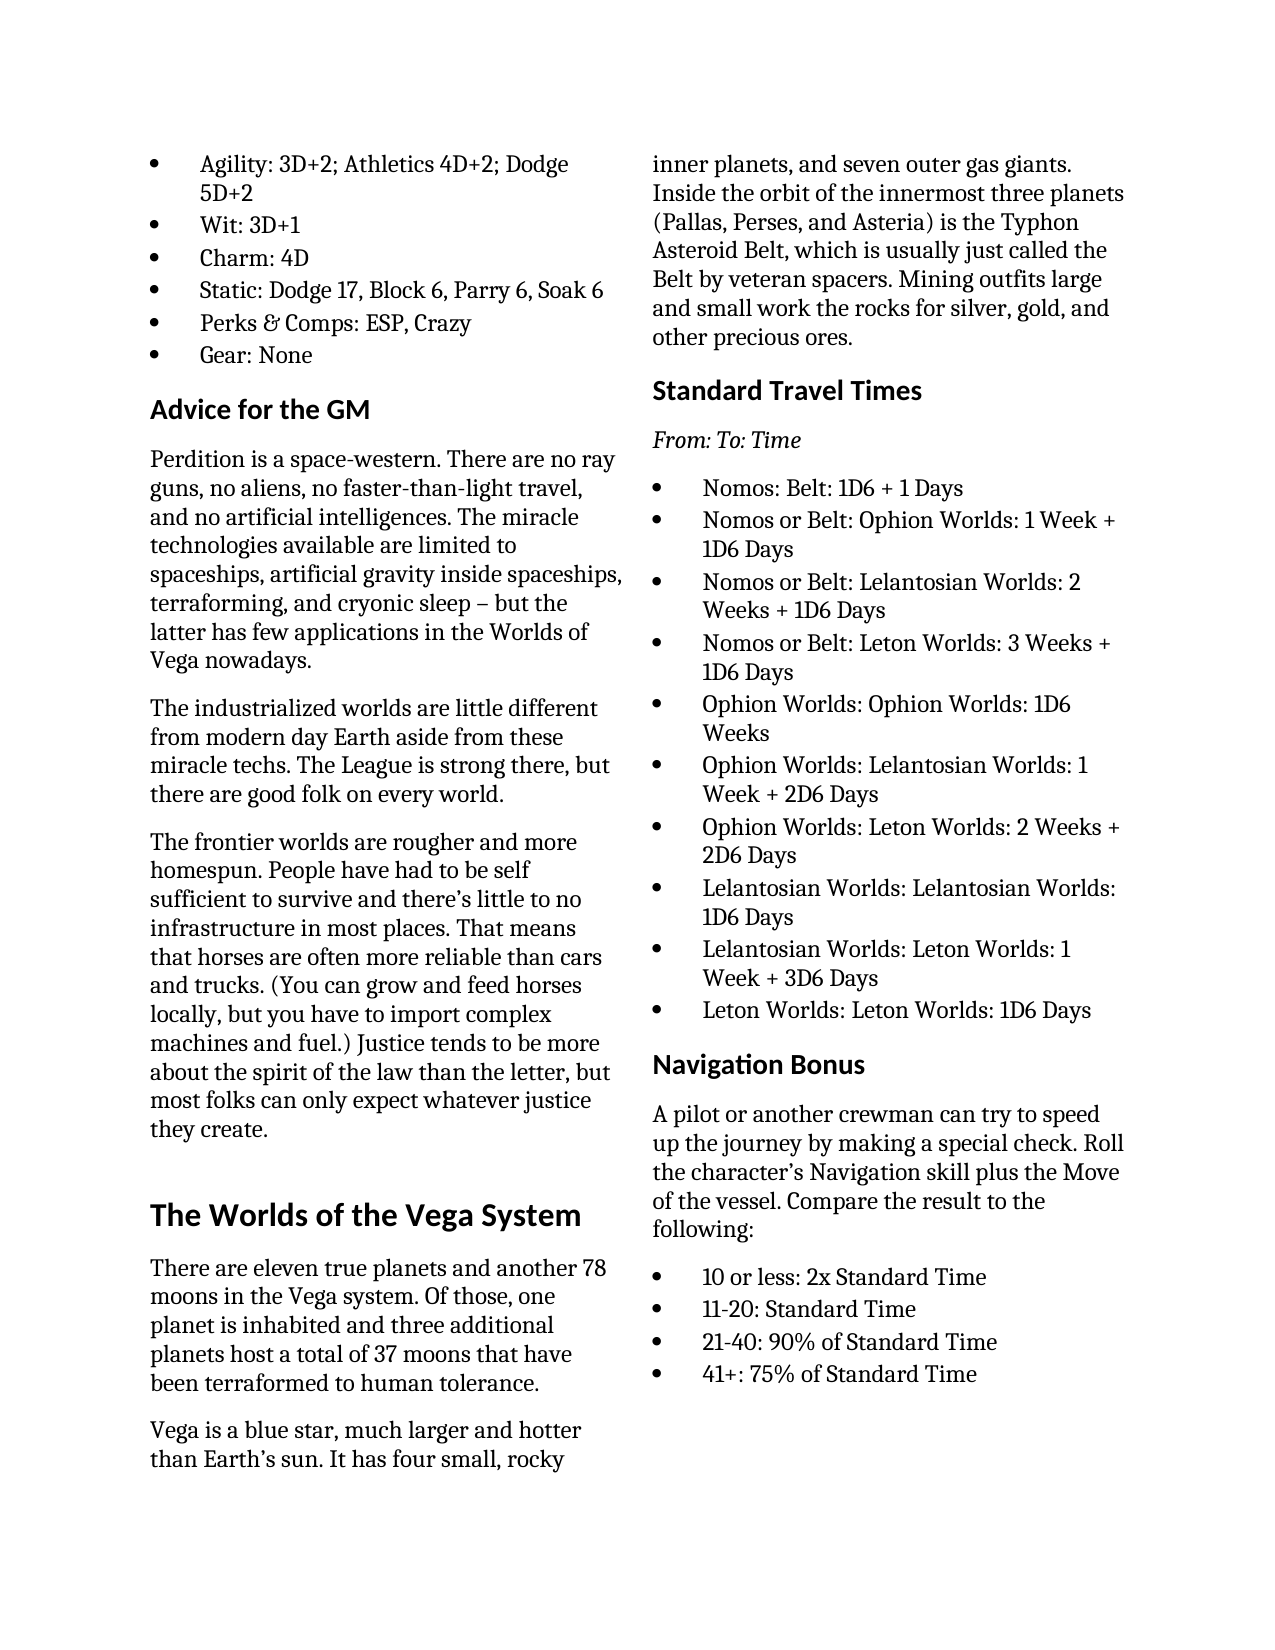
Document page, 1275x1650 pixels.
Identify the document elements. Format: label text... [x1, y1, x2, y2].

subtitle The Worlds of the Vega System [150, 1194, 622, 1235]
list 21-40: 90% of Standard Time [652, 1328, 1125, 1357]
text A pilot or another crewman can try to speed up the journey by making a special check. Roll the character’s Navigation skill plus the Move of the vessel. Compare the result to the following: [652, 1100, 1125, 1244]
list Lelantosian Worlds: Leton Worlds: 1 Week + 3D6 Days [652, 935, 1125, 993]
list Nomos: Belt: 1D6 + 1 Days [652, 474, 1125, 503]
text The frontier worlds are rougher and more homespun. People have had to be self sufficient to survive and there’s little to no infrastructure in most places. That means that horses are often more reliable than cars and trucks. (You can grow and feed horses locally, but you have to import complex machines and fuel.) Justice tends to be more about the spirit of the law than the letter, but most folks can only expect whatever justice they create. [150, 828, 622, 1144]
subtitle Standard Travel Times [652, 372, 1125, 408]
list 11-20: Standard Time [652, 1295, 1125, 1324]
list 41+: 75% of Standard Time [652, 1360, 1125, 1389]
list Charm: 4D [150, 244, 622, 272]
list Perks & Comps: ESP, Crazy [150, 309, 622, 337]
text From: To: Time [652, 426, 1125, 455]
list Leton Worlds: Leton Worlds: 1D6 Days [652, 996, 1125, 1025]
list Nomos or Belt: Ophion Worlds: 1 Week + 1D6 Days [652, 506, 1125, 564]
list Wit: 3D+1 [150, 211, 622, 240]
text The industrialized worlds are little different from modern day Earth aside from these miracle techs. The League is strong there, but there are good folk on every world. [150, 694, 622, 809]
list 10 or less: 2x Standard Time [652, 1263, 1125, 1292]
list Gear: None [150, 341, 622, 370]
text inner planets, and seven outer gas giants. Inside the orbit of the innermost three planets (Pallas, Perses, and Asteria) is the Typhon Asteroid Belt, which is usually just called the Belt by veteran spacers. Mining outfits large and small work the rocks for silver, gold, and other precious ores. [652, 150, 1125, 351]
list Nomos or Belt: Leton Worlds: 3 Weeks + 1D6 Days [652, 629, 1125, 686]
subtitle Advice for the GM [150, 391, 622, 426]
list Ophion Worlds: Ophion Worlds: 1D6 Weeks [652, 690, 1125, 748]
list Static: Dodge 17, Block 6, Parry 6, Soak 6 [150, 276, 622, 305]
list Ophion Worlds: Leton Worlds: 2 Weeks + 2D6 Days [652, 813, 1125, 870]
list Ophion Worlds: Lelantosian Worlds: 1 Week + 2D6 Days [652, 751, 1125, 809]
list Agility: 3D+2; Athletics 4D+2; Dodge 5D+2 [150, 150, 622, 207]
list Nomos or Belt: Lelantosian Worlds: 2 Weeks + 1D6 Days [652, 568, 1125, 625]
text Vega is a blue star, much larger and hotter than Earth’s sun. It has four small, rocky [150, 1416, 622, 1473]
text There are eleven true planets and another 78 moons in the Vega system. Of those, one planet is inhabited and three additional planets host a total of 37 moons that have been terraformed to human tolerance. [150, 1253, 622, 1397]
subtitle Navigation Bonus [652, 1046, 1125, 1082]
list Lelantosian Worlds: Lelantosian Worlds: 1D6 Days [652, 874, 1125, 931]
text Perdition is a space-western. There are no ray guns, no aliens, no faster-than-light travel, and no artificial intelligences. The miracle technologies available are limited to spaceships, artificial gravity inside spaceships, terraforming, and cryonic sleep – but the latter has few applications in the Worlds of Vega nowadays. [150, 445, 622, 675]
